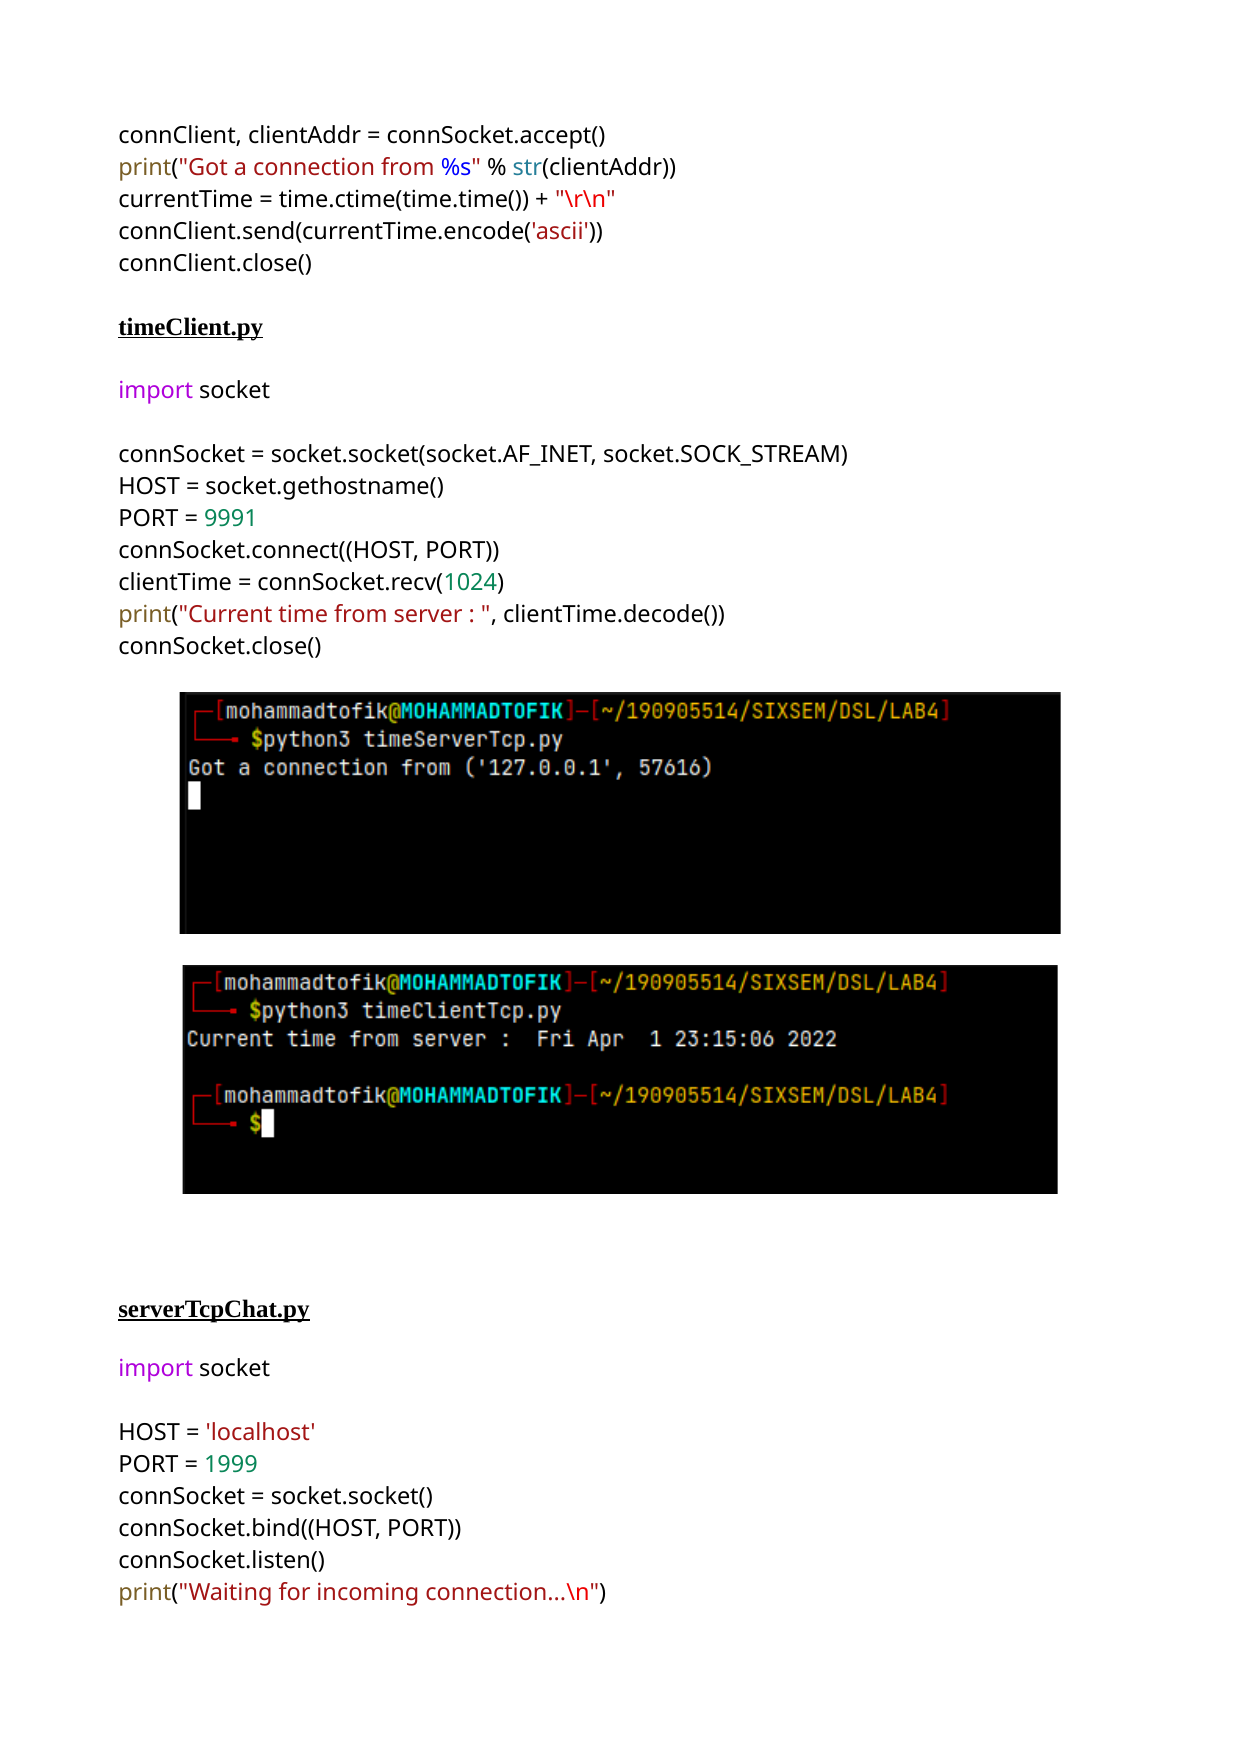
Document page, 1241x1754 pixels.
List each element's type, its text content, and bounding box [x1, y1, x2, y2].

text HOST = socket.gethostname() [118, 469, 1122, 501]
text print("Got a connection from %s" % str(clientAddr)) [118, 150, 1122, 182]
text PORT = 9991 [118, 501, 1122, 533]
text connSocket.connect((HOST, PORT)) [118, 533, 1122, 565]
text print("Waiting for incoming connection...\n") [118, 1575, 1122, 1607]
text import socket [118, 374, 1122, 406]
text connSocket.listen() [118, 1543, 1122, 1575]
text print("Current time from server : ", clientTime.decode()) [118, 597, 1122, 629]
picture [182, 965, 1058, 1194]
text clientTime = connSocket.recv(1024) [118, 565, 1122, 597]
picture [179, 692, 1061, 934]
text import socket [118, 1352, 1122, 1384]
text timeClient.py [118, 312, 1122, 340]
text currentTime = time.ctime(time.time()) + "\r\n" [118, 182, 1122, 214]
text connSocket.bind((HOST, PORT)) [118, 1511, 1122, 1543]
text PORT = 1999 [118, 1447, 1122, 1479]
text connClient.send(currentTime.encode('ascii')) [118, 214, 1122, 246]
text connSocket.close() [118, 629, 1122, 661]
text connClient, clientAddr = connSocket.accept() [118, 118, 1122, 150]
text connSocket = socket.socket(socket.AF_INET, socket.SOCK_STREAM) [118, 437, 1122, 469]
text serverTcpChat.py [118, 1294, 1122, 1323]
text connClient.close() [118, 246, 1122, 278]
text HOST = 'localhost' [118, 1415, 1122, 1447]
text connSocket = socket.socket() [118, 1479, 1122, 1511]
